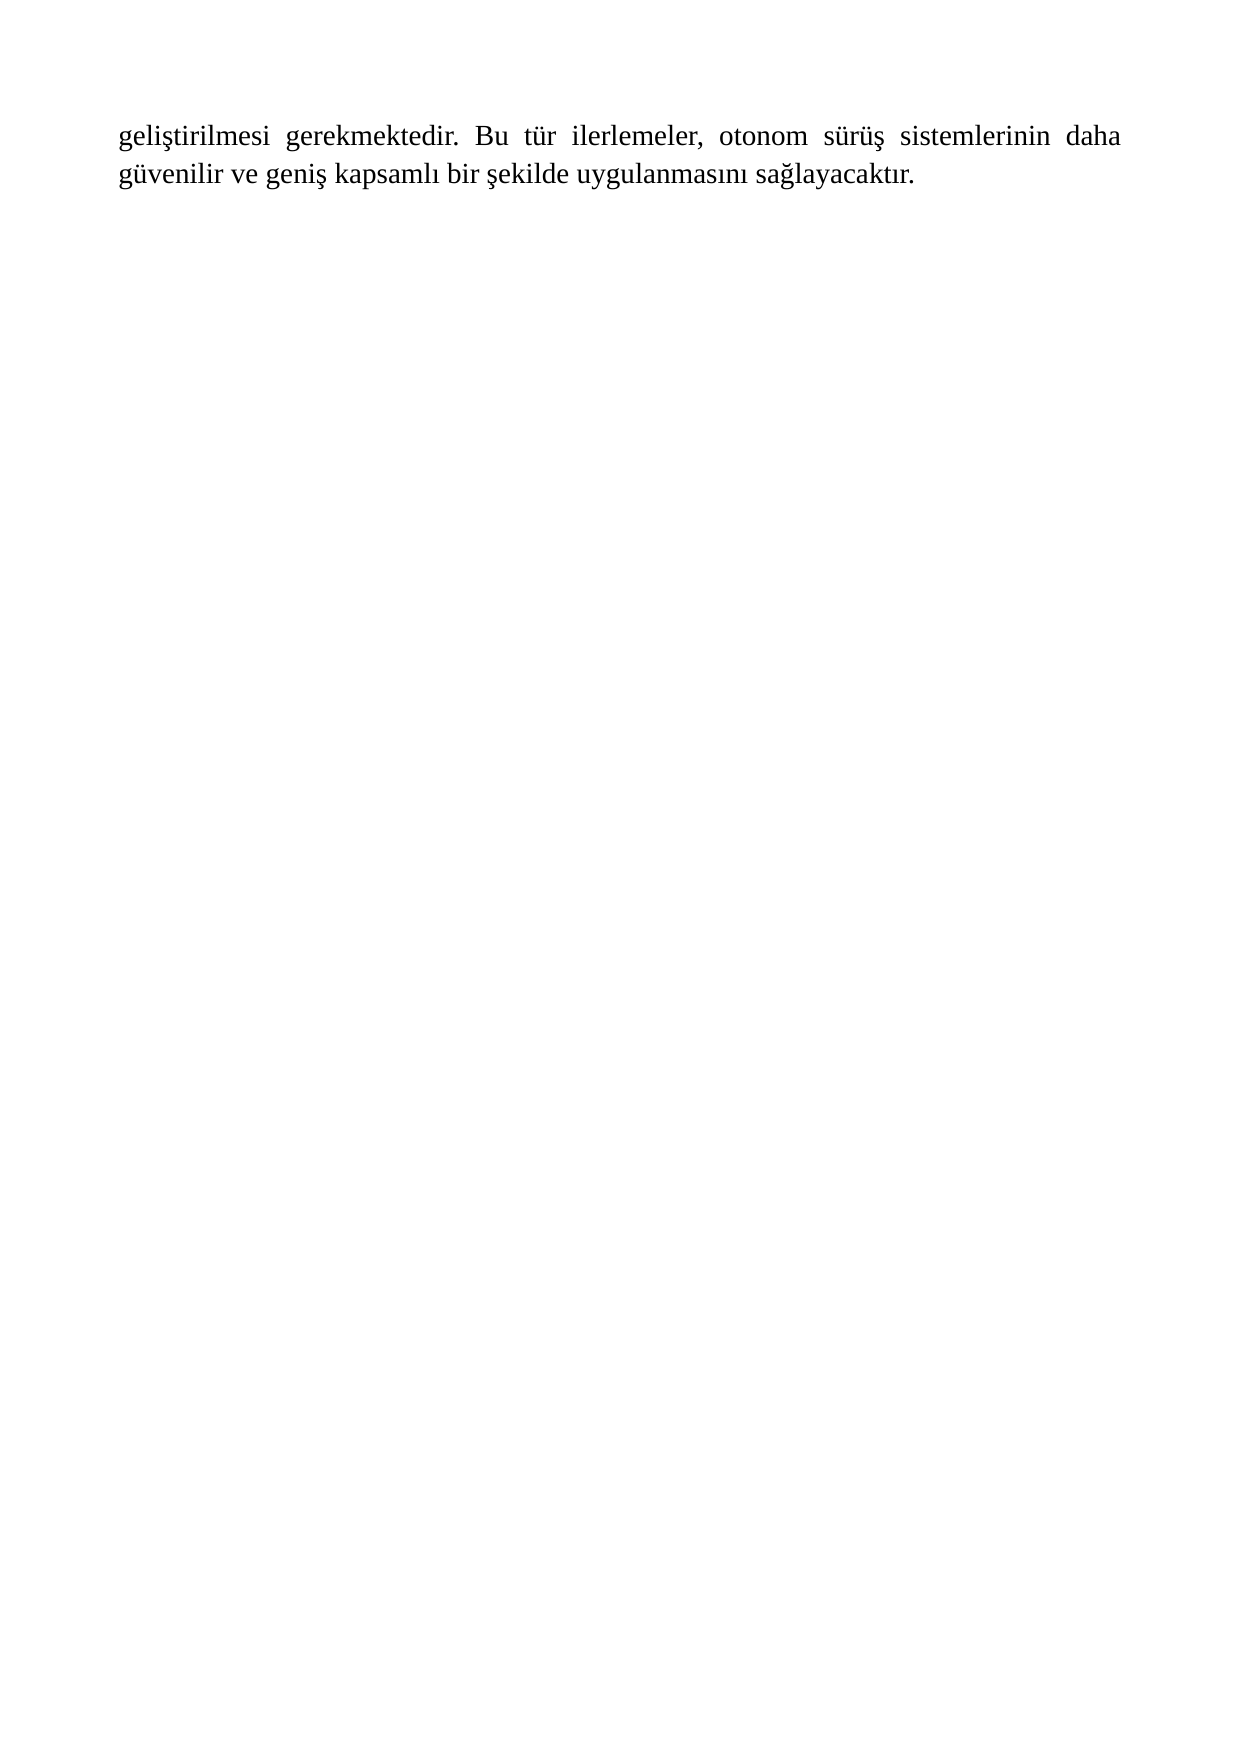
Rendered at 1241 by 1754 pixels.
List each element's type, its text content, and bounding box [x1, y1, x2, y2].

text geliştirilmesi gerekmektedir. Bu tür ilerlemeler, otonom sürüş sistemlerinin daha güvenilir ve geniş kapsamlı bir şekilde uygulanmasını sağlayacaktır. [118, 118, 1122, 190]
